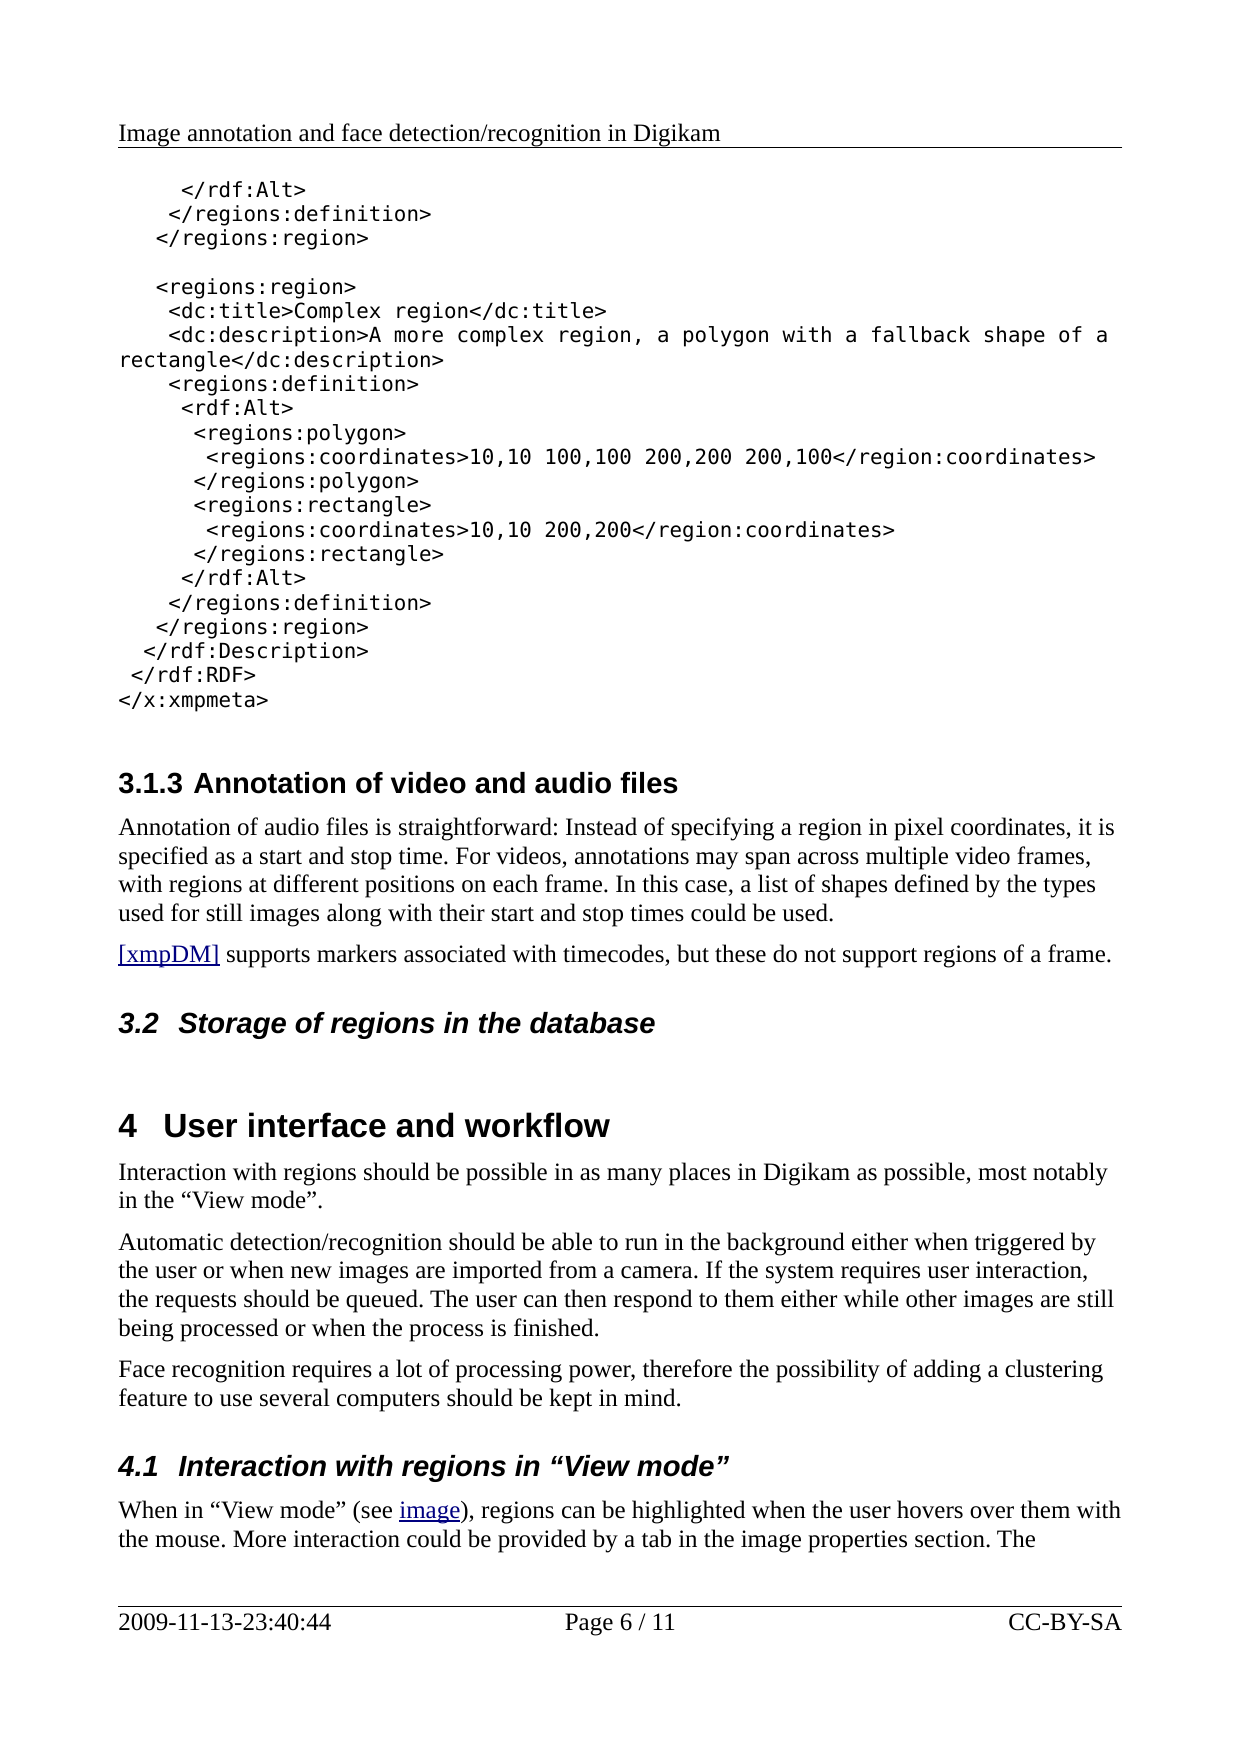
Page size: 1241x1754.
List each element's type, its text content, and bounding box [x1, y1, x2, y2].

text <regions:rectangle> [118, 493, 1122, 518]
text Annotation of audio files is straightforward: Instead of specifying a region in pixel coordinates, it is specified as a start and stop time. For videos, annotations may span across multiple video frames, with regions at different positions on each frame. In this case, a list of shapes defined by the types used for still images along with their start and stop times could be used. [118, 812, 1122, 927]
text </rdf:Alt> [118, 178, 1122, 202]
text </rdf:RDF> [118, 663, 1122, 688]
text <rdf:Alt> [118, 396, 1122, 421]
text Face recognition requires a lot of processing power, therefore the possibility of adding a clustering feature to use several computers should be kept in mind. [118, 1354, 1122, 1412]
text Interaction with regions should be possible in as many places in Digikam as possible, most notably in the “View mode”. [118, 1157, 1122, 1214]
text </regions:polygon> [118, 469, 1122, 493]
text <dc:title>Complex region</dc:title> [118, 299, 1122, 323]
text When in “View mode” (see image), regions can be highlighted when the user hovers over them with the mouse. More interaction could be provided by a tab in the image properties section. The [118, 1495, 1122, 1553]
text <regions:coordinates>10,10 200,200</region:coordinates> [118, 518, 1122, 542]
text [xmpDM] supports markers associated with timecodes, but these do not support regions of a frame. [118, 939, 1122, 968]
subtitle Interaction with regions in “View mode” [118, 1449, 1122, 1483]
text </regions:rectangle> [118, 542, 1122, 566]
text <regions:definition> [118, 372, 1122, 396]
text <dc:description>A more complex region, a polygon with a fallback shape of a rectangle</dc:description> [118, 323, 1122, 372]
text </regions:region> [118, 226, 1122, 251]
text </regions:definition> [118, 591, 1122, 615]
text </rdf:Description> [118, 639, 1122, 663]
text <regions:polygon> [118, 421, 1122, 445]
text </x:xmpmeta> [118, 688, 1122, 712]
text </regions:region> [118, 615, 1122, 639]
text </regions:definition> [118, 202, 1122, 226]
subtitle User interface and workflow [118, 1106, 1122, 1144]
subtitle Storage of regions in the database [118, 1006, 1122, 1039]
text <regions:region> [118, 275, 1122, 299]
subtitle Annotation of video and audio files [118, 766, 1122, 799]
text Automatic detection/recognition should be able to run in the background either when triggered by the user or when new images are imported from a camera. If the system requires user interaction, the requests should be queued. The user can then respond to them either while other images are still being processed or when the process is finished. [118, 1227, 1122, 1342]
text <regions:coordinates>10,10 100,100 200,200 200,100</region:coordinates> [118, 445, 1122, 469]
text </rdf:Alt> [118, 566, 1122, 591]
